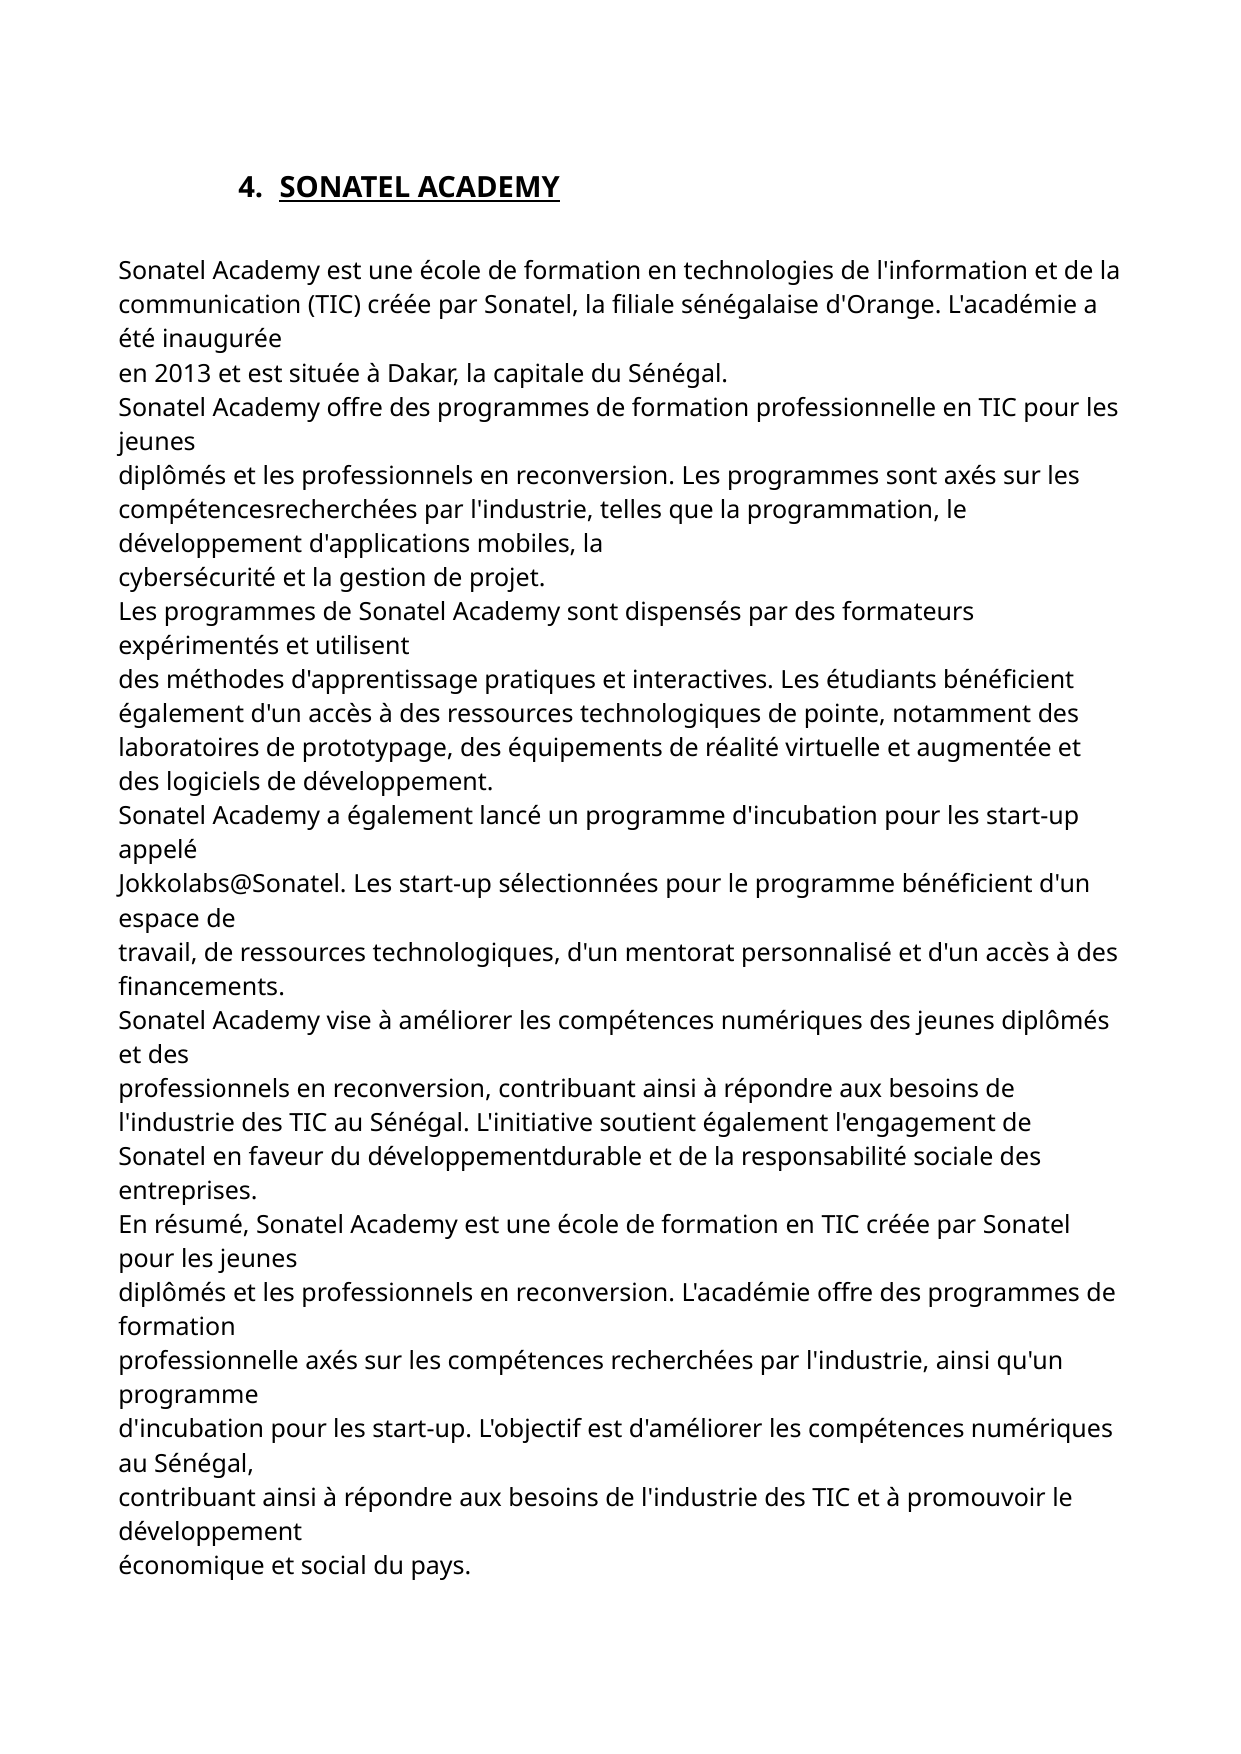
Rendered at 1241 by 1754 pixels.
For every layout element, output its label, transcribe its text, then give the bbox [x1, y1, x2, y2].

text Sonatel Academy vise à améliorer les compétences numériques des jeunes diplômés et des [118, 1002, 1122, 1071]
text Sonatel Academy a également lancé un programme d'incubation pour les start-up appelé [118, 798, 1122, 866]
text d'incubation pour les start-up. L'objectif est d'améliorer les compétences numériques au Sénégal, [118, 1411, 1122, 1479]
text professionnelle axés sur les compétences recherchées par l'industrie, ainsi qu'un programme [118, 1343, 1122, 1411]
text diplômés et les professionnels en reconversion. L'académie offre des programmes de formation [118, 1275, 1122, 1343]
subtitle SONATEL ACADEMY [238, 167, 1122, 206]
text professionnels en reconversion, contribuant ainsi à répondre aux besoins de l'industrie des TIC au Sénégal. L'initiative soutient également l'engagement de Sonatel en faveur du développementdurable et de la responsabilité sociale des entreprises. [118, 1071, 1122, 1207]
text cybersécurité et la gestion de projet. [118, 559, 1122, 594]
text en 2013 et est située à Dakar, la capitale du Sénégal. [118, 355, 1122, 389]
text contribuant ainsi à répondre aux besoins de l'industrie des TIC et à promouvoir le développement [118, 1479, 1122, 1547]
text Sonatel Academy est une école de formation en technologies de l'information et de la [118, 253, 1122, 287]
text En résumé, Sonatel Academy est une école de formation en TIC créée par Sonatel pour les jeunes [118, 1207, 1122, 1275]
text économique et social du pays. [118, 1547, 1122, 1581]
text diplômés et les professionnels en reconversion. Les programmes sont axés sur les compétencesrecherchées par l'industrie, telles que la programmation, le développement d'applications mobiles, la [118, 457, 1122, 559]
text Les programmes de Sonatel Academy sont dispensés par des formateurs expérimentés et utilisent [118, 594, 1122, 662]
text Sonatel Academy offre des programmes de formation professionnelle en TIC pour les jeunes [118, 389, 1122, 457]
text des méthodes d'apprentissage pratiques et interactives. Les étudiants bénéficient également d'un accès à des ressources technologiques de pointe, notamment des laboratoires de prototypage, des équipements de réalité virtuelle et augmentée et des logiciels de développement. [118, 662, 1122, 798]
text communication (TIC) créée par Sonatel, la filiale sénégalaise d'Orange. L'académie a été inaugurée [118, 287, 1122, 355]
text travail, de ressources technologiques, d'un mentorat personnalisé et d'un accès à des financements. [118, 934, 1122, 1002]
text Jokkolabs@Sonatel. Les start-up sélectionnées pour le programme bénéficient d'un espace de [118, 866, 1122, 934]
